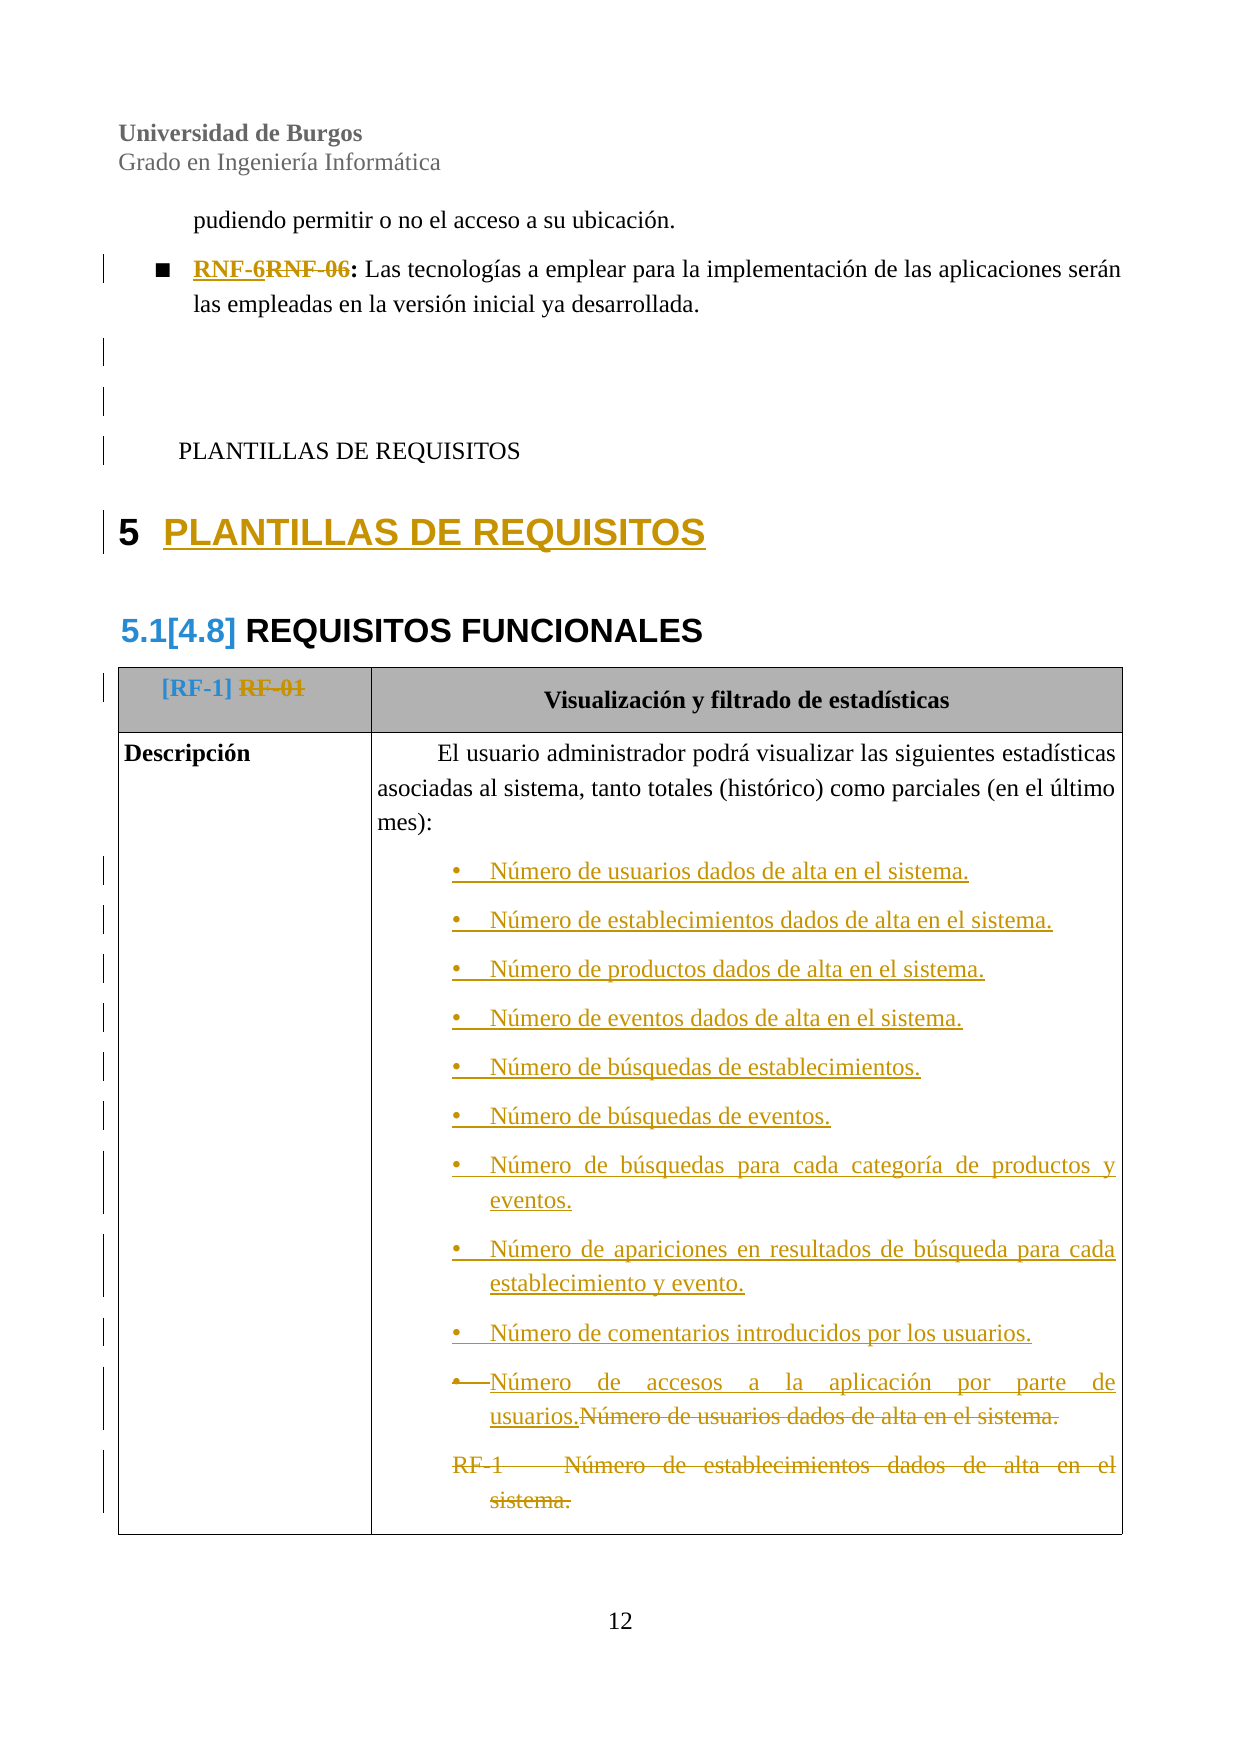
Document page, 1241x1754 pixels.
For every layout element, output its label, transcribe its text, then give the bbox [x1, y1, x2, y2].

list pudiendo permitir o no el acceso a su ubicación. [156, 205, 1122, 234]
table_header [119, 668, 371, 732]
subtitle PLANTILLAS DE REQUISITOS [118, 510, 1122, 553]
text PLANTILLAS DE REQUISITOS [118, 338, 1122, 464]
table_cell Descripción [119, 733, 371, 1534]
table_cell El usuario administrador podrá visualizar las siguientes estadísticas asociadas al sistema, tanto totales (histórico) como parciales (en el último mes): Número de usuarios dados de alta en el sistema. Número de establecimientos dados de alta en el sistema. Número de productos dados de alta en el sistema. Número de eventos dados de alta en el sistema. Número de búsquedas de establecimientos. Número de búsquedas de eventos. Número de búsquedas para cada categoría de productos y eventos. Número de apariciones en resultados de búsqueda para cada establecimiento y evento. Número de comentarios introducidos por los usuarios. Número de accesos a la aplicación por parte de usuarios. Estas estadísticas podrán ser filtradas según una serie de criterios, para facilitar la consulta de las mismas. [372, 733, 1122, 1534]
list RNF-6: Las tecnologías a emplear para la implementación de las aplicaciones serán las empleadas en la versión inicial ya desarrollada. [156, 254, 1122, 317]
table_header Visualización y filtrado de estadísticas [372, 668, 1122, 732]
subtitle REQUISITOS FUNCIONALES [121, 596, 1122, 654]
